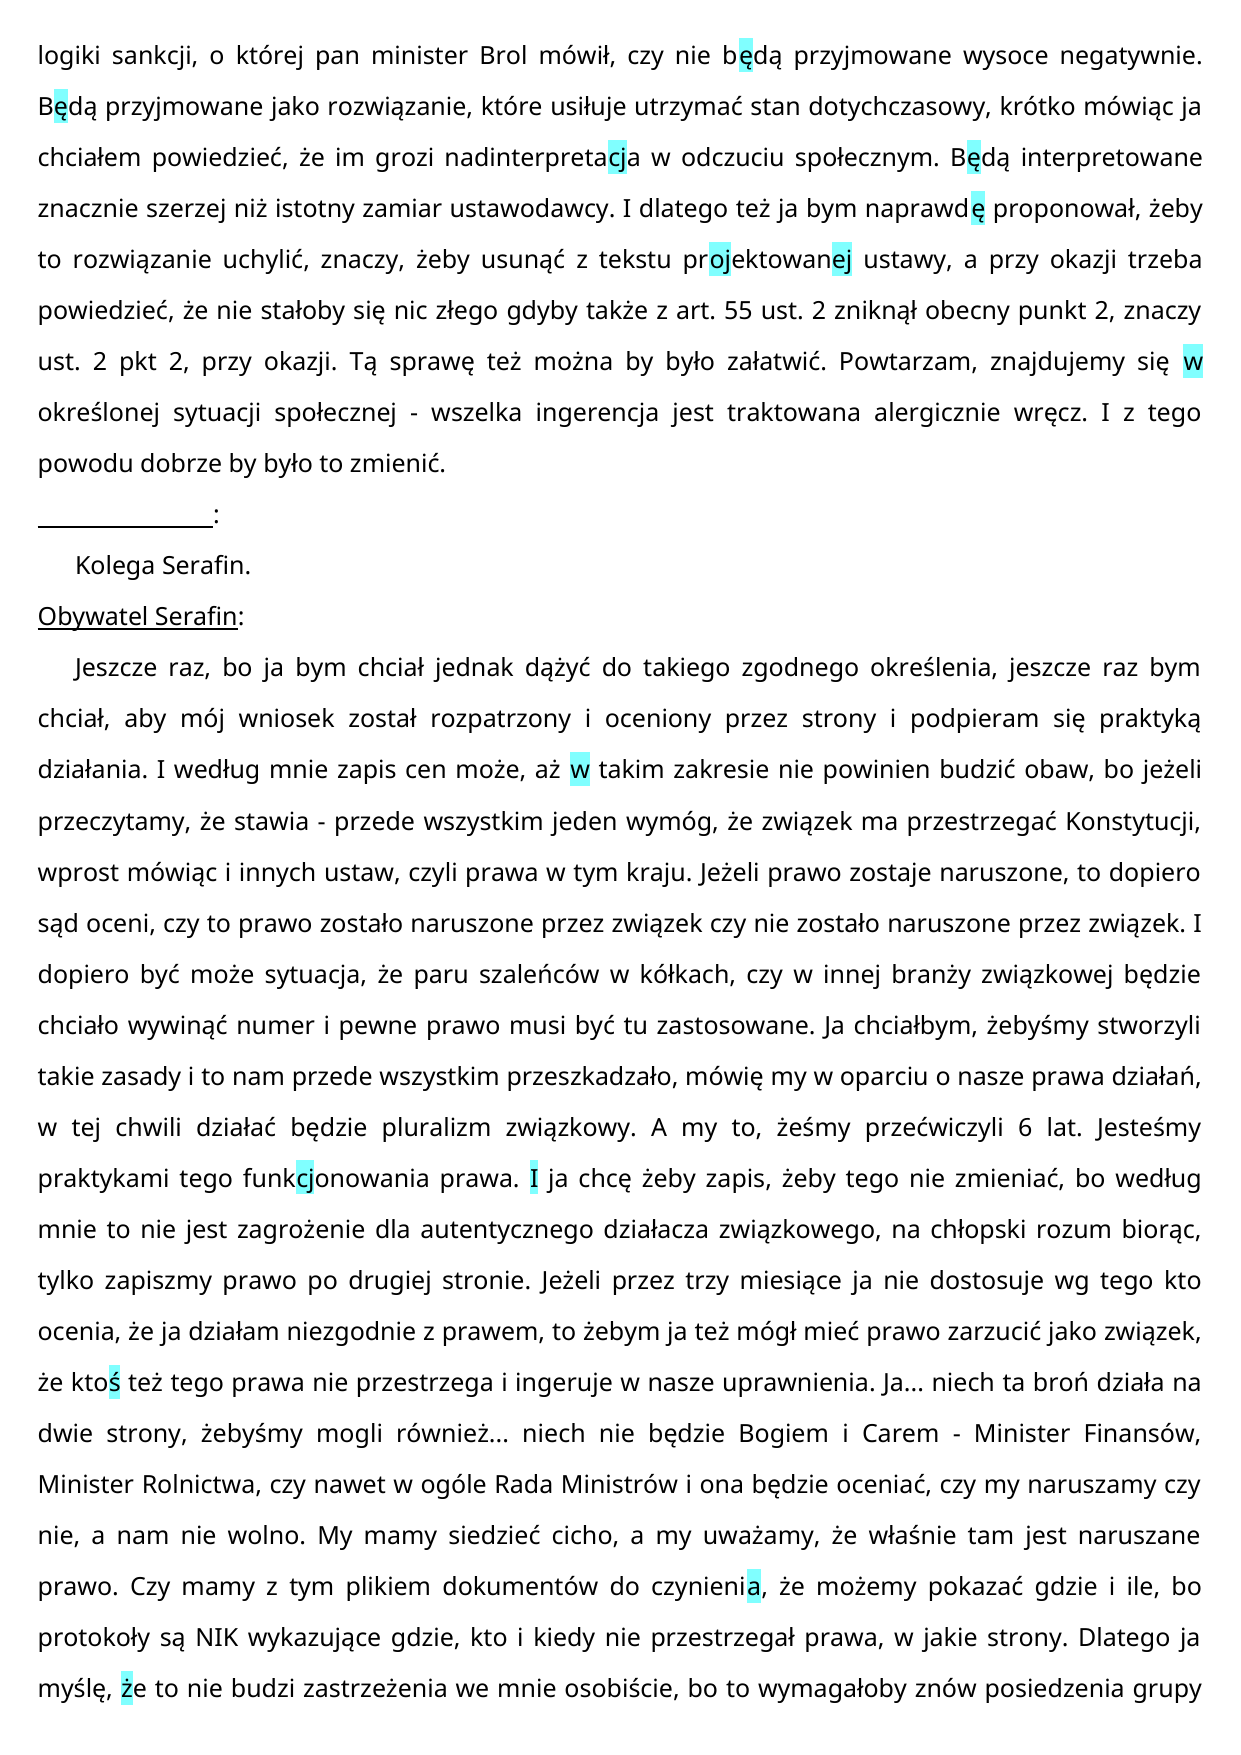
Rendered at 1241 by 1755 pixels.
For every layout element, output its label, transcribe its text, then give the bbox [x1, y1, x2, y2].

text : [37, 497, 1203, 531]
text Kolega Serafin. [37, 548, 1203, 582]
text logiki sankcji, o której pan minister Brol mówił, czy nie będą przyjmowane wysoce negatywnie. Będą przyjmowane jako rozwiązanie, które usiłuje utrzymać stan dotychczasowy, krótko mówiąc ja chciałem powiedzieć, że im grozi nadinterpretacja w odczuciu społecznym. Będą interpretowane znacznie szerzej niż istotny zamiar ustawodawcy. I dlatego też ja bym naprawdę proponował, żeby to rozwiązanie uchylić, znaczy, żeby usunąć z tekstu projektowanej ustawy, a przy okazji trzeba powiedzieć, że nie stałoby się nic złego gdyby także z art. 55 ust. 2 zniknął obecny punkt 2, znaczy ust. 2 pkt 2, przy okazji. Tą sprawę też można by było załatwić. Powtarzam, znajdujemy się w określonej sytuacji społecznej - wszelka ingerencja jest traktowana alergicznie wręcz. I z tego powodu dobrze by było to zmienić. [37, 37, 1203, 480]
text Obywatel Serafin: [37, 599, 1203, 633]
text Jeszcze raz, bo ja bym chciał jednak dążyć do takiego zgodnego określenia, jeszcze raz bym chciał, aby mój wniosek został rozpatrzony i oceniony przez strony i podpieram się praktyką działania. I według mnie zapis cen może, aż w takim zakresie nie powinien budzić obaw, bo jeżeli przeczytamy, że stawia - przede wszystkim jeden wymóg, że związek ma przestrzegać Konstytucji, wprost mówiąc i innych ustaw, czyli prawa w tym kraju. Jeżeli prawo zostaje naruszone, to dopiero sąd oceni, czy to prawo zostało naruszone przez związek czy nie zostało naruszone przez związek. I dopiero być może sytuacja, że paru szaleńców w kółkach, czy w innej branży związkowej będzie chciało wywinąć numer i pewne prawo musi być tu zastosowane. Ja chciałbym, żebyśmy stworzyli takie zasady i to nam przede wszystkim przeszkadzało, mówię my w oparciu o nasze prawa działań, w tej chwili działać będzie pluralizm związkowy. A my to, żeśmy przećwiczyli 6 lat. Jesteśmy praktykami tego funkcjonowania prawa. I ja chcę żeby zapis, żeby tego nie zmieniać, bo według mnie to nie jest zagrożenie dla autentycznego działacza związkowego, na chłopski rozum biorąc, tylko zapiszmy prawo po drugiej stronie. Jeżeli przez trzy miesiące ja nie dostosuje wg tego kto ocenia, że ja działam niezgodnie z prawem, to żebym ja też mógł mieć prawo zarzucić jako związek, że ktoś też tego prawa nie przestrzega i ingeruje w nasze uprawnienia. Ja... niech ta broń działa na dwie strony, żebyśmy mogli również... niech nie będzie Bogiem i Carem - Minister Finansów, Minister Rolnictwa, czy nawet w ogóle Rada Ministrów i ona będzie oceniać, czy my naruszamy czy nie, a nam nie wolno. My mamy siedzieć cicho, a my uważamy, że właśnie tam jest naruszane prawo. Czy mamy z tym plikiem dokumentów do czynienia, że możemy pokazać gdzie i ile, bo protokoły są NIK wykazujące gdzie, kto i kiedy nie przestrzegał prawa, w jakie strony. Dlatego ja myślę, że to nie budzi zastrzeżenia we mnie osobiście, bo to wymagałoby znów posiedzenia grupy [37, 650, 1203, 1705]
